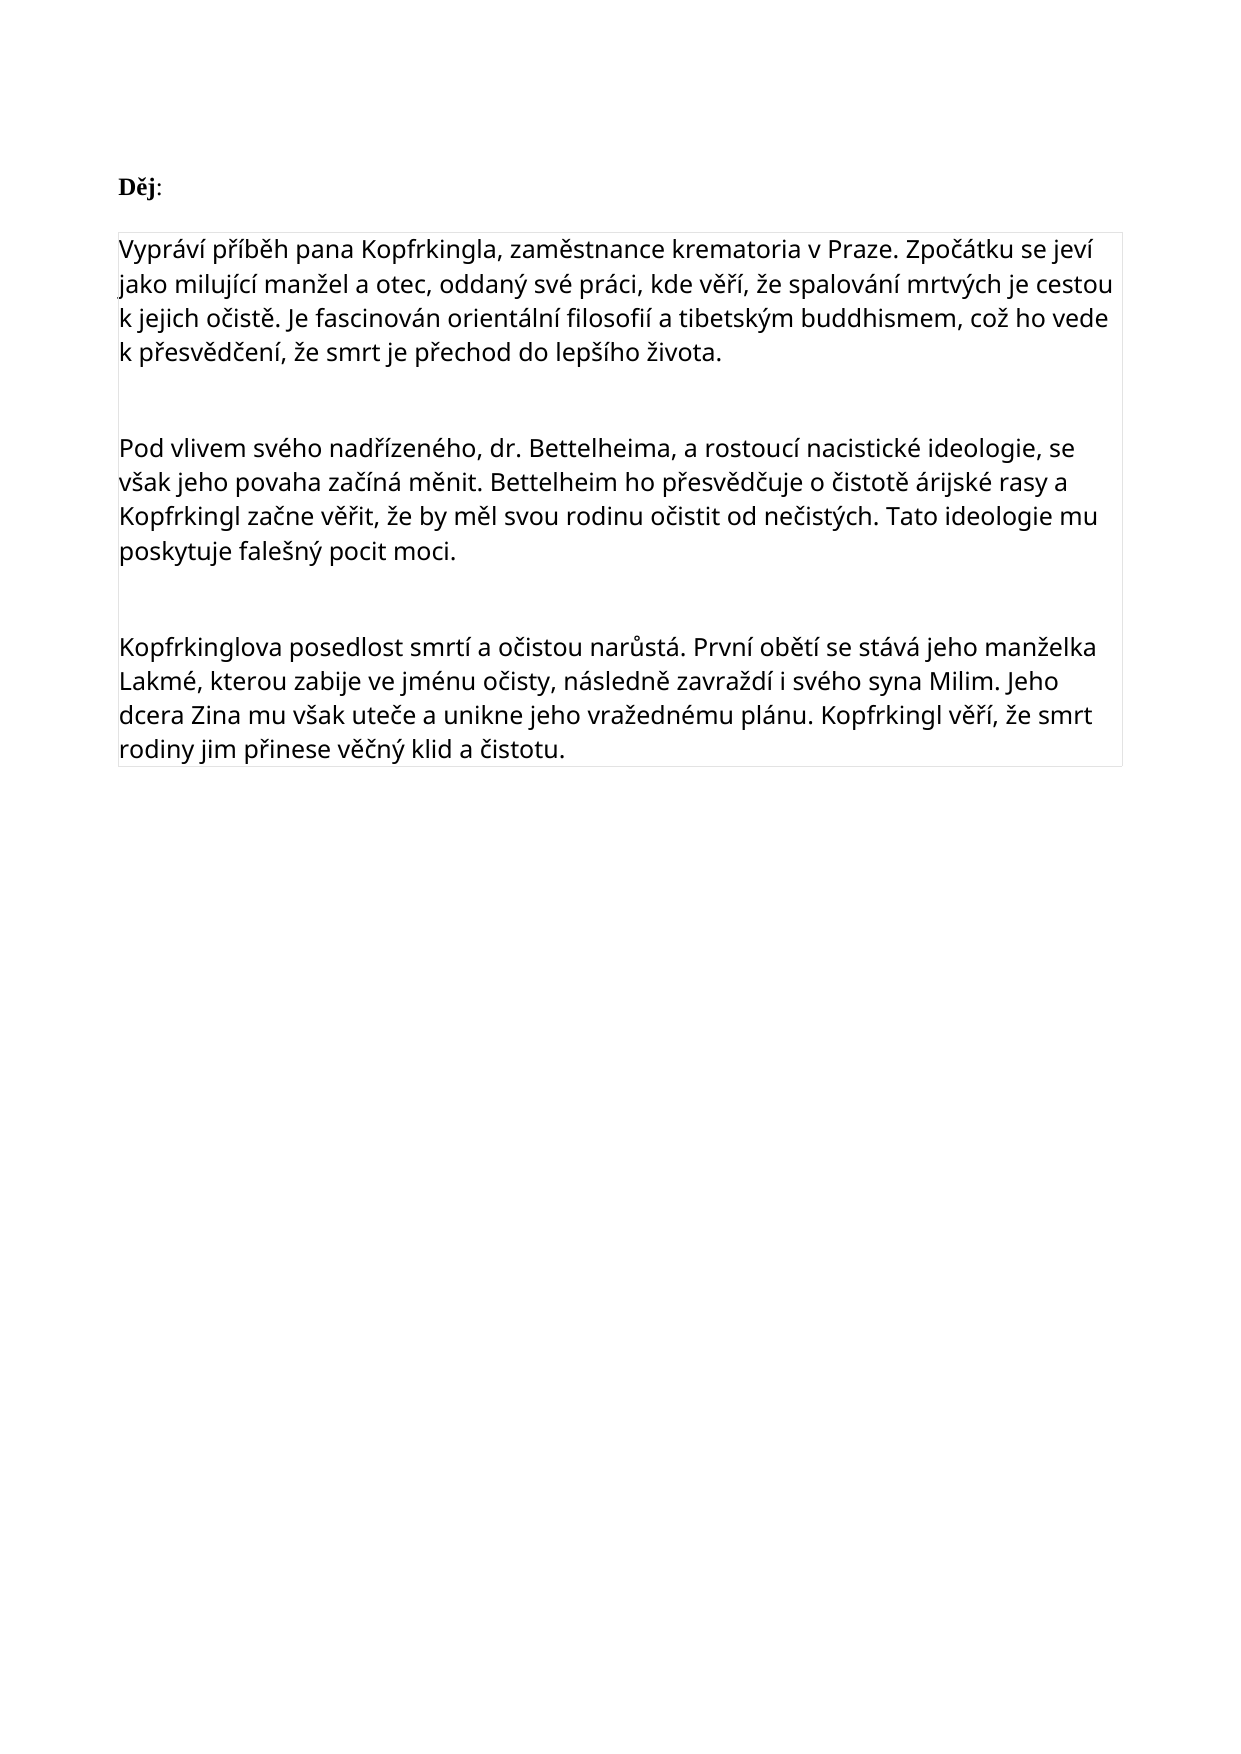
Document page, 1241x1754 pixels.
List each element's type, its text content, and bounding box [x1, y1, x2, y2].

text Děj: [118, 172, 1122, 200]
text Vypráví příběh pana Kopfrkingla, zaměstnance krematoria v Praze. Zpočátku se jeví jako milující manžel a otec, oddaný své práci, kde věří, že spalování mrtvých je cestou k jejich očistě. Je fascinován orientální filosofií a tibetským buddhismem, což ho vede k přesvědčení, že smrt je přechod do lepšího života. [119, 233, 1122, 368]
text Pod vlivem svého nadřízeného, dr. Bettelheima, a rostoucí nacistické ideologie, se však jeho povaha začíná měnit. Bettelheim ho přesvědčuje o čistotě árijské rasy a Kopfrkingl začne věřit, že by měl svou rodinu očistit od nečistých. Tato ideologie mu poskytuje falešný pocit moci. [119, 430, 1122, 567]
text Kopfrkinglova posedlost smrtí a očistou narůstá. První obětí se stává jeho manželka Lakmé, kterou zabije ve jménu očisty, následně zavraždí i svého syna Milim. Jeho dcera Zina mu však uteče a unikne jeho vražednému plánu. Kopfrkingl věří, že smrt rodiny jim přinese věčný klid a čistotu. [119, 629, 1122, 766]
